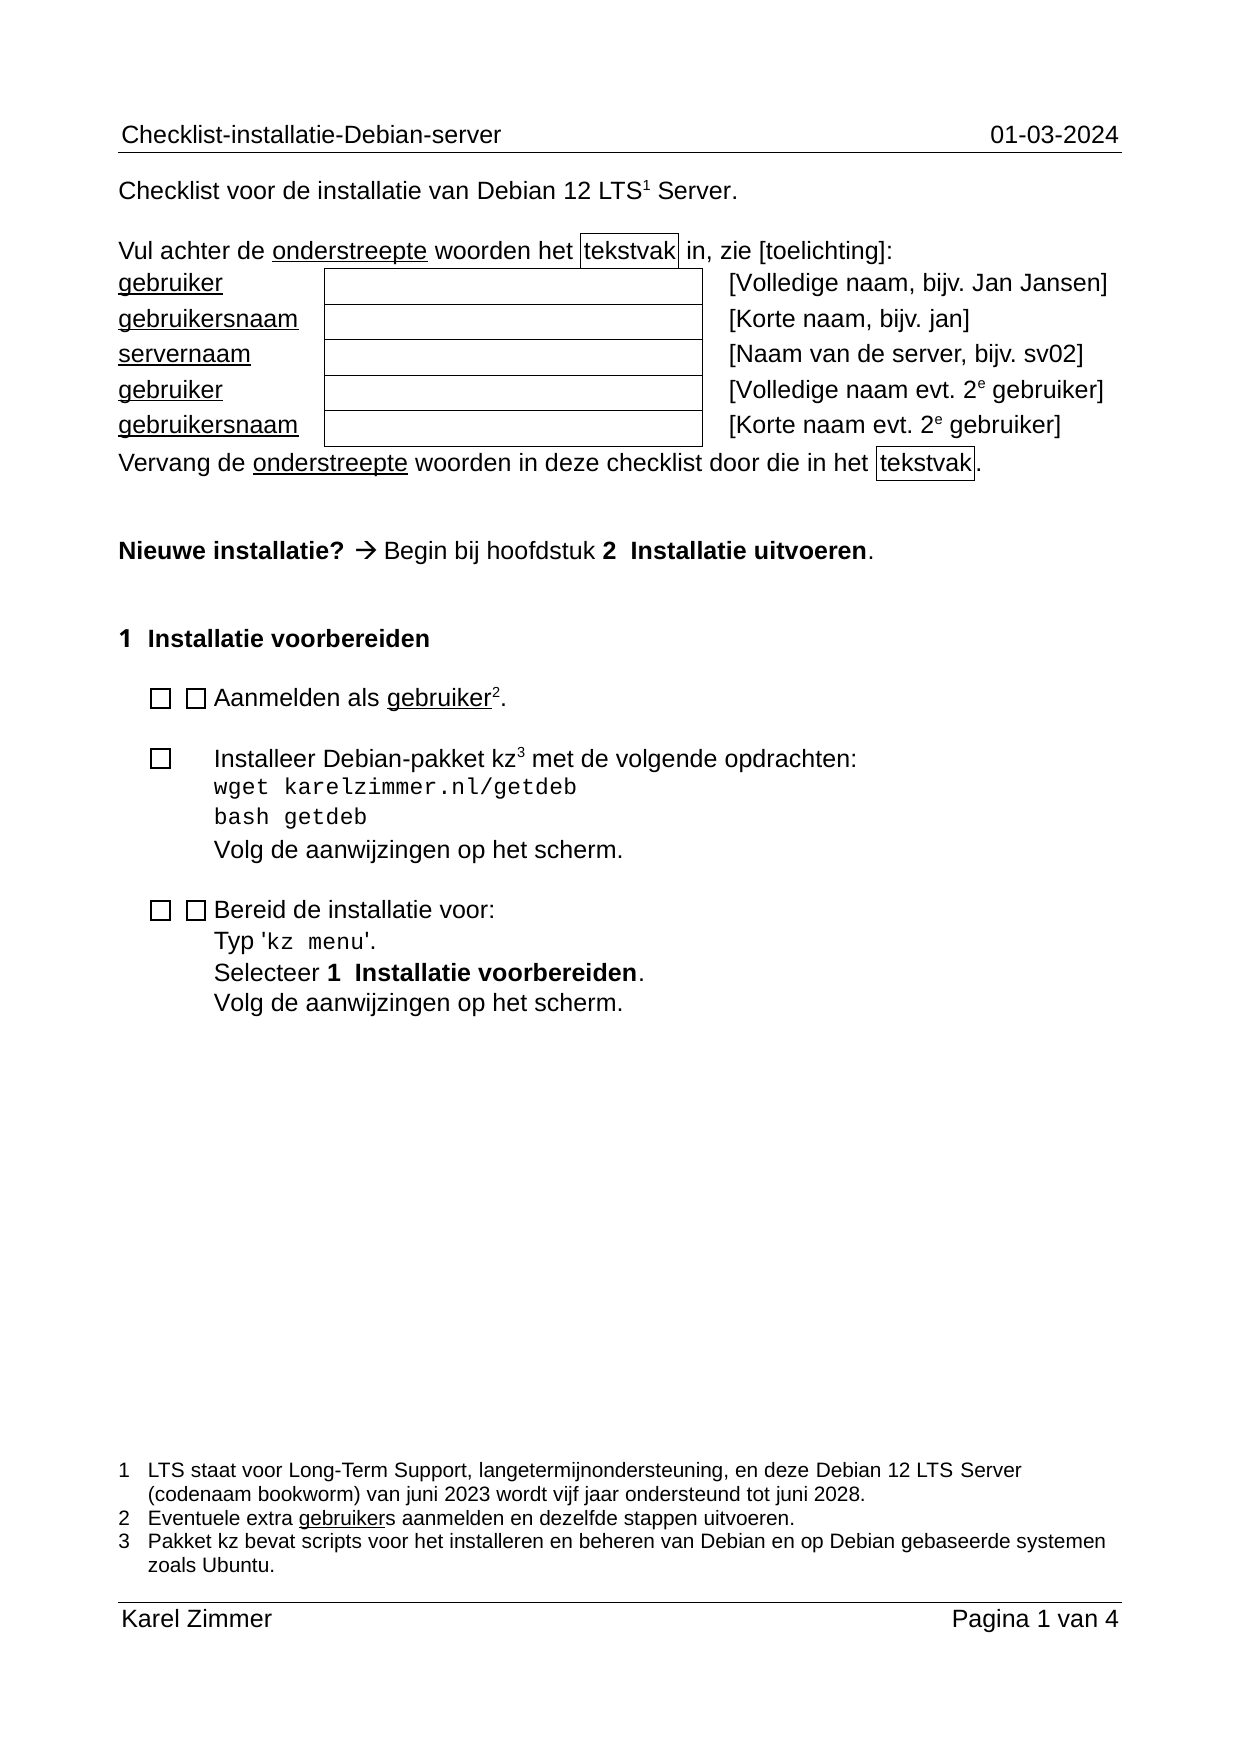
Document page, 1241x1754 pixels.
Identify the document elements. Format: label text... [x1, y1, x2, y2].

text [Korte naam evt. 2e gebruiker] [703, 410, 1122, 446]
table_cell [142, 865, 177, 895]
table_cell [142, 988, 177, 1018]
table_cell [142, 926, 177, 957]
table_cell Typ 'kz menu'. [213, 926, 1122, 957]
table_cell [118, 804, 142, 834]
table_cell [142, 895, 177, 926]
table_cell [118, 774, 142, 804]
table_cell [177, 713, 213, 744]
table_header [177, 683, 213, 713]
text tekstvak [877, 447, 974, 480]
table_cell Installeer Debian-pakket kz met de volgende opdrachten: [213, 744, 1122, 774]
table_cell bash getdeb [213, 804, 1122, 834]
text Nieuwe installatie?  Begin bij hoofdstuk 2 Installatie uitvoeren. [118, 537, 1122, 565]
table_cell [118, 895, 142, 926]
table_cell [177, 895, 213, 926]
text LTS staat voor Long-Term Support, langetermijnondersteuning, en deze Debian 12 LTS Server (codenaam bookworm) van juni 2023 wordt vijf jaar ondersteund tot juni 2028. [118, 1454, 1122, 1506]
text serverNAAM [118, 339, 324, 375]
table_cell [118, 835, 142, 865]
table_cell [118, 926, 142, 957]
table_cell Bereid de installatie voor: [213, 895, 1122, 926]
table_cell [213, 865, 1122, 895]
table_cell [118, 865, 142, 895]
text [Korte naam, bijv. jan] [703, 304, 1122, 339]
table_cell [177, 835, 213, 865]
table_cell [142, 744, 177, 774]
table_cell [213, 713, 1122, 744]
table_cell [118, 958, 142, 988]
table_cell Volg de aanwijzingen op het scherm. [213, 988, 1122, 1018]
text Checklist voor de installatie van Debian 12 LTS Server. [118, 177, 1122, 205]
text tekstvak [581, 234, 678, 268]
table_cell [177, 804, 213, 834]
table_cell [142, 804, 177, 834]
table_cell [177, 988, 213, 1018]
table_cell [177, 865, 213, 895]
table_cell [177, 926, 213, 957]
text [Volledige naam, bijv. Jan Jansen] [703, 268, 1122, 304]
table_cell [177, 774, 213, 804]
text GEBRUIKERSNaaM [118, 410, 324, 446]
table_cell [177, 958, 213, 988]
text Vul achter de ONDERSTREEPTE woorden het [118, 233, 580, 268]
list Installatie voorbereiden [118, 621, 1122, 655]
text in, zie [toelichting]: [679, 233, 1122, 268]
text gebruikersnaam [118, 304, 324, 339]
table_header [142, 683, 177, 713]
table_cell [177, 744, 213, 774]
text [Naam van de server, bijv. sv02] [703, 339, 1122, 375]
table_cell [142, 713, 177, 744]
table_cell Selecteer 1 Installatie voorbereiden. [213, 958, 1122, 988]
table_cell [118, 713, 142, 744]
table_cell Volg de aanwijzingen op het scherm. [213, 835, 1122, 865]
table_header Aanmelden als gebruiker. [213, 683, 1122, 713]
text GEBRUIKER [118, 268, 324, 304]
table_cell wget karelzimmer.nl/getdeb [213, 774, 1122, 804]
text . [975, 446, 1122, 481]
text Vervang de ONDERSTREEPTE woorden in deze checklist door die in het [118, 446, 876, 481]
text GEBRUIKER [118, 375, 324, 410]
table_cell [142, 774, 177, 804]
text [Volledige naam evt. 2e gebruiker] [703, 375, 1122, 410]
table_cell [118, 988, 142, 1018]
table_cell [118, 744, 142, 774]
table_cell [142, 835, 177, 865]
table_cell [142, 958, 177, 988]
table_header [118, 683, 142, 713]
